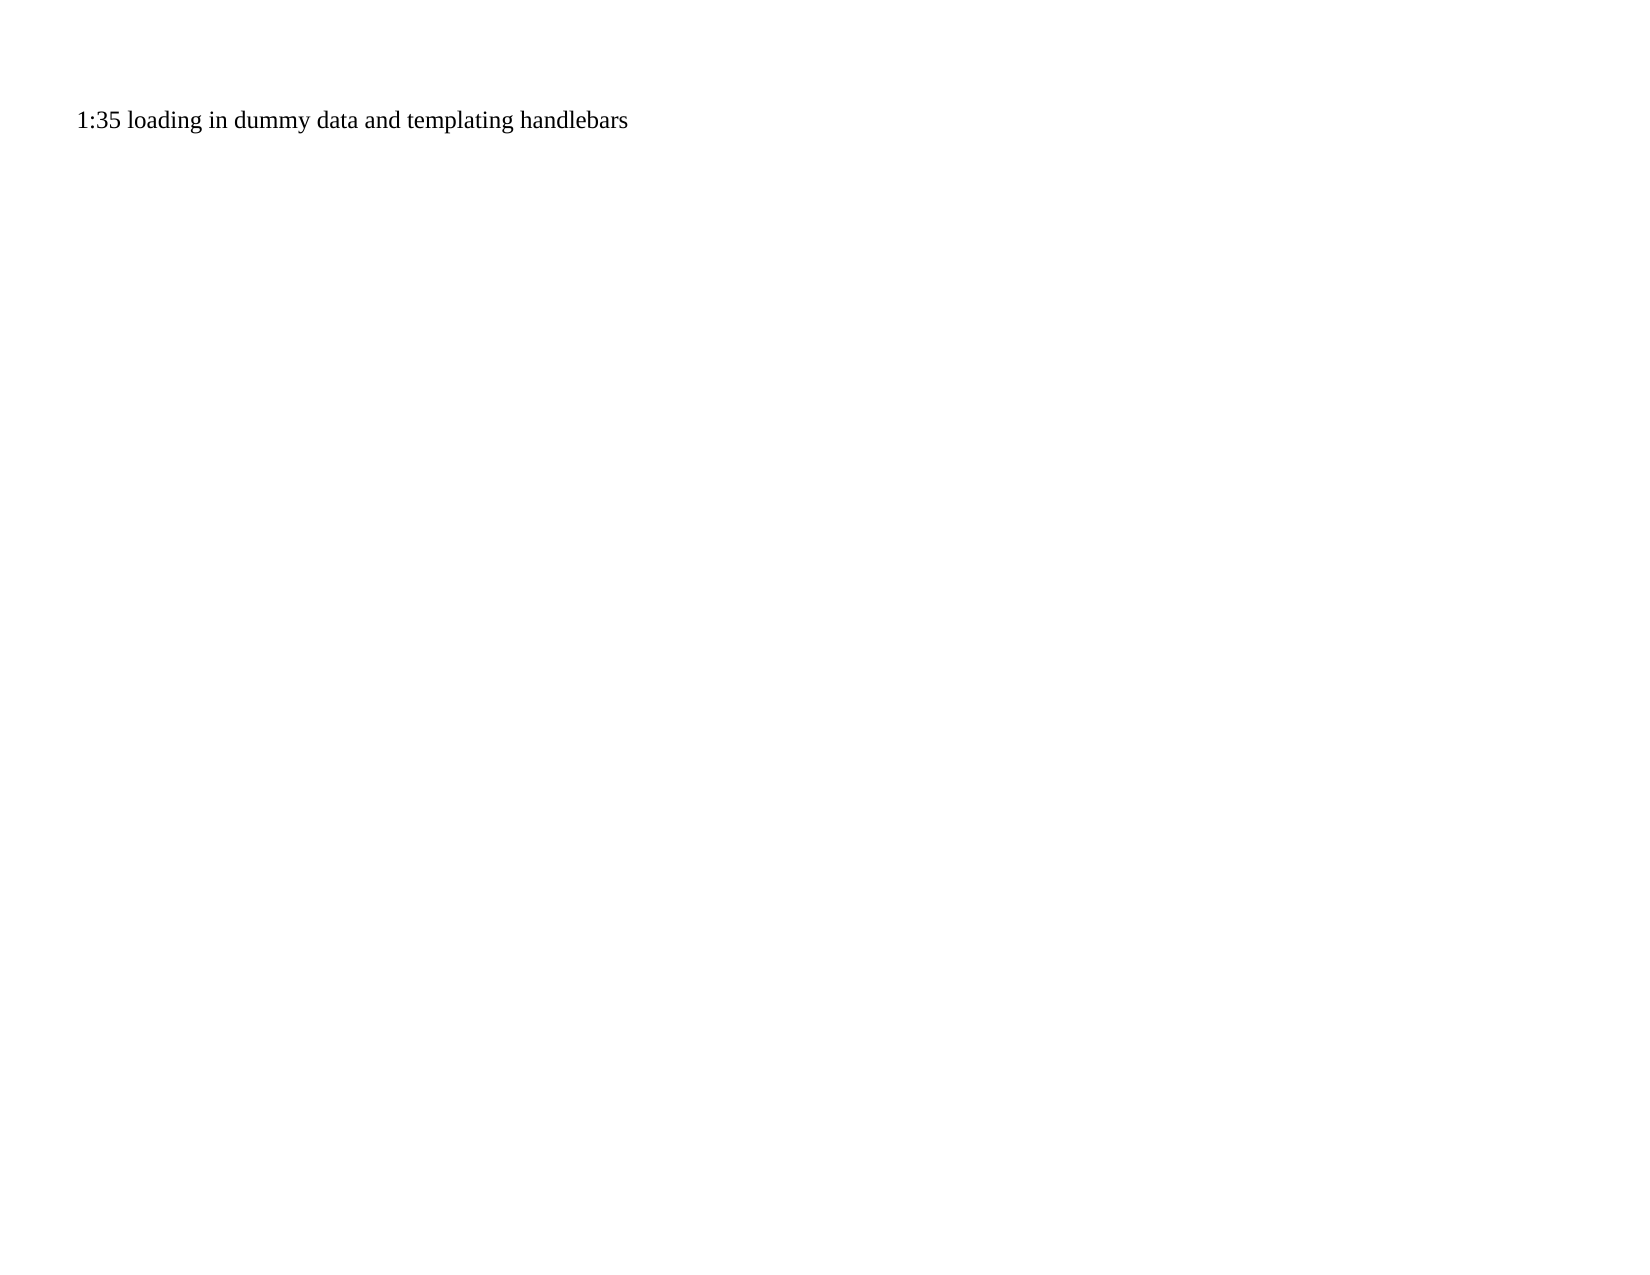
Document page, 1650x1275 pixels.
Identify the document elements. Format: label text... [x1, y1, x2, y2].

text 1:35 loading in dummy data and templating handlebars [76, 105, 1573, 134]
